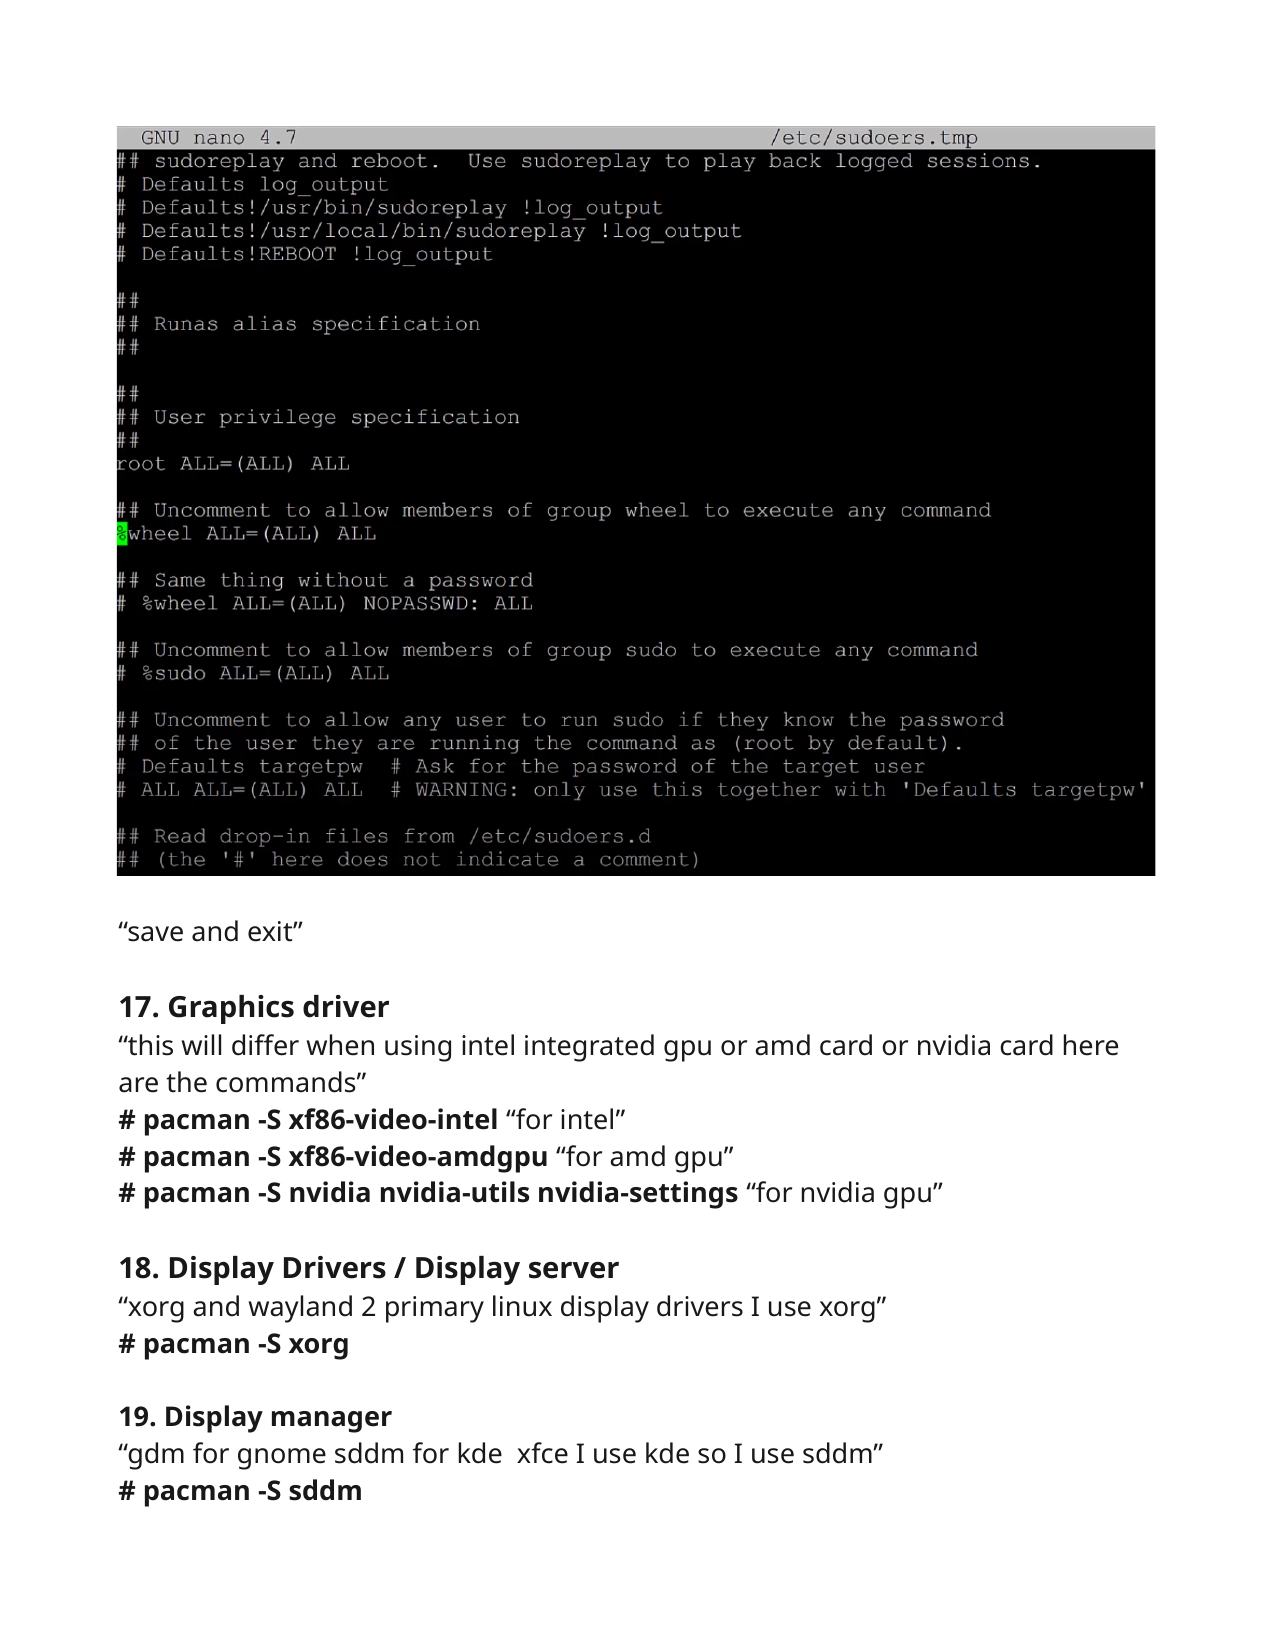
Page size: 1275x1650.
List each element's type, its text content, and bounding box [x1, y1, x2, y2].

text “save and exit” [118, 913, 1157, 950]
text # pacman -S xorg [118, 1324, 1157, 1361]
text “xorg and wayland 2 primary linux display drivers I use xorg” [118, 1287, 1157, 1324]
text “gdm for gnome sddm for kde xfce I use kde so I use sddm” [118, 1435, 1157, 1472]
text # pacman -S xf86-video-intel “for intel” [118, 1100, 1157, 1137]
text # pacman -S xf86-video-amdgpu “for amd gpu” [118, 1137, 1157, 1174]
text 19. Display manager [118, 1398, 1157, 1435]
text 18. Display Drivers / Display server [118, 1248, 1157, 1287]
text # pacman -S nvidia nvidia-utils nvidia-settings “for nvidia gpu” [118, 1174, 1157, 1211]
text “this will differ when using intel integrated gpu or amd card or nvidia card here are the commands” [118, 1026, 1157, 1100]
text # pacman -S sddm [118, 1472, 1157, 1508]
picture [116, 126, 1156, 876]
text 17. Graphics driver [118, 987, 1157, 1026]
